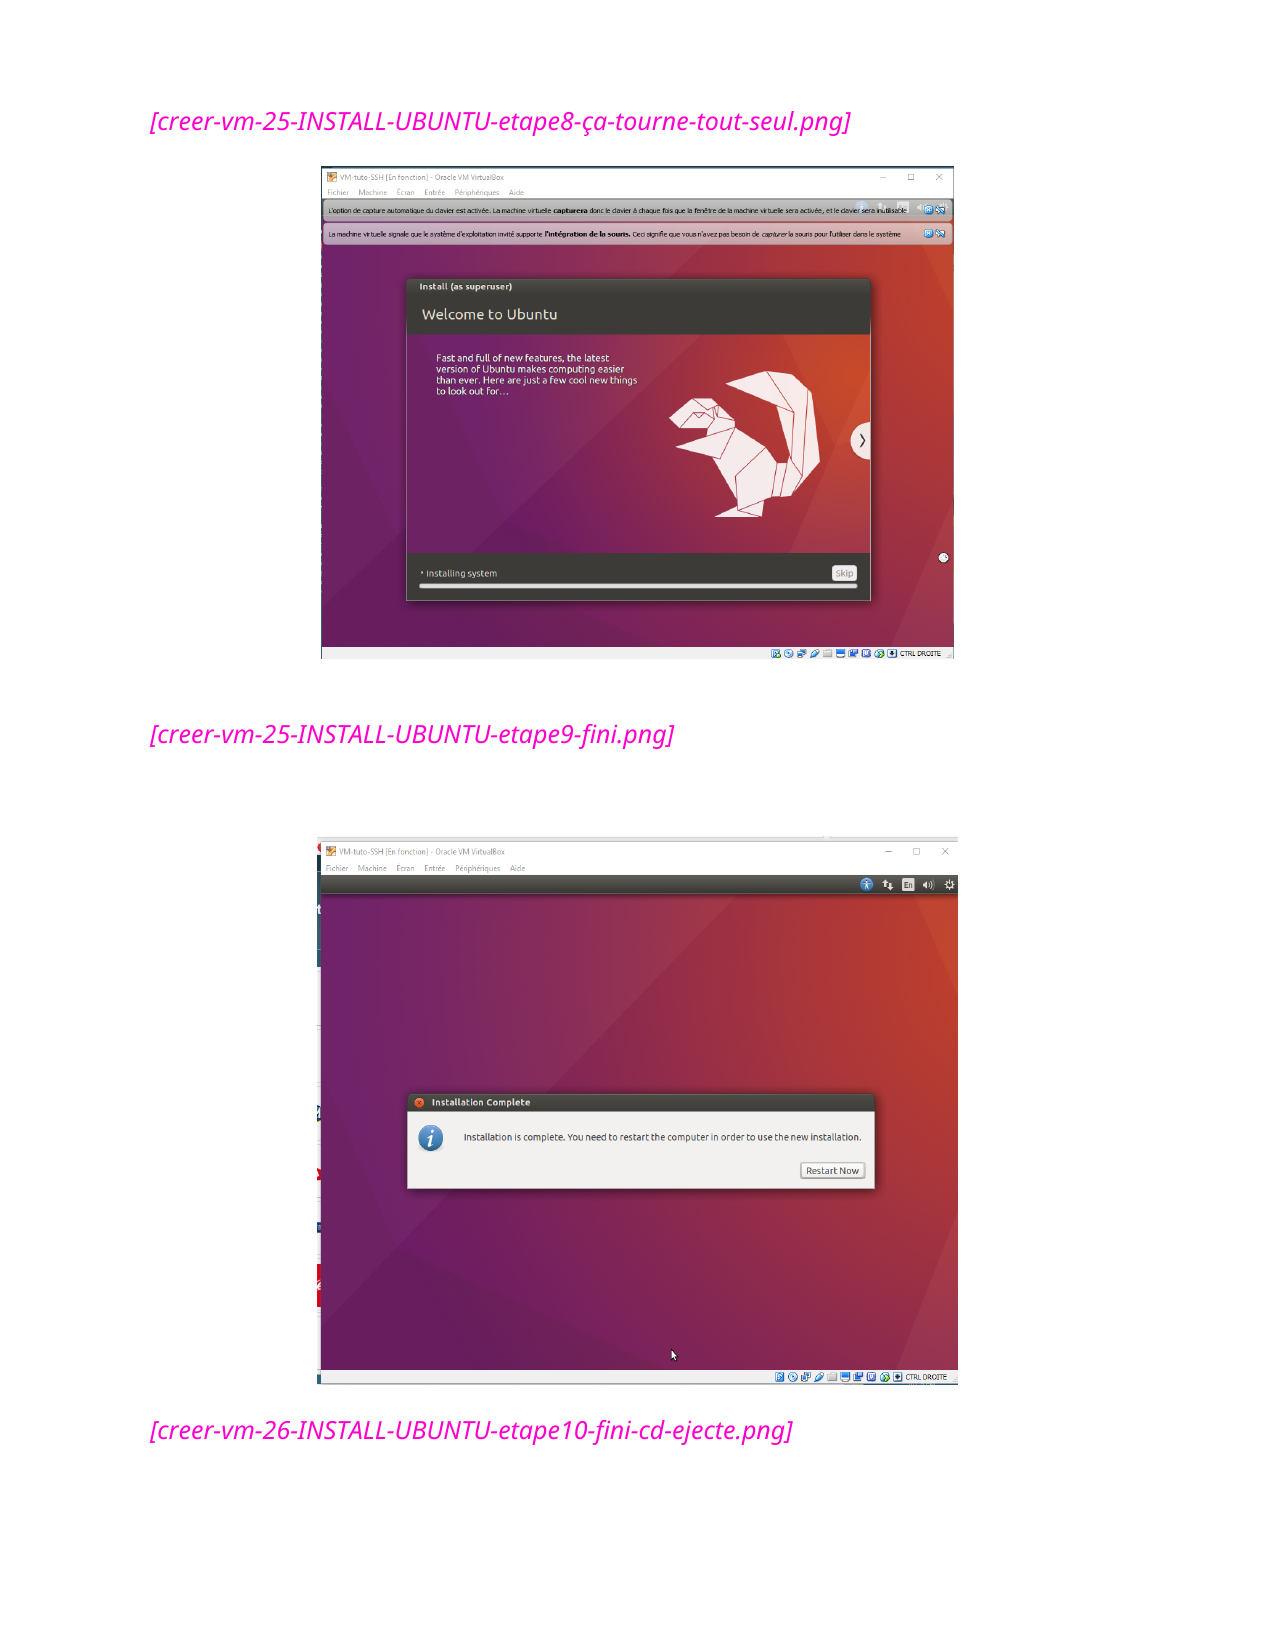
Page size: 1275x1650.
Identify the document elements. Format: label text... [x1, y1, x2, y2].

text [creer-vm-25-INSTALL-UBUNTU-etape8-ça-tourne-tout-seul.png] [150, 104, 1125, 138]
text [creer-vm-25-INSTALL-UBUNTU-etape9-fini.png] [150, 716, 1125, 751]
picture [321, 166, 954, 659]
picture [317, 836, 958, 1385]
text [creer-vm-26-INSTALL-UBUNTU-etape10-fini-cd-ejecte.png] [150, 1413, 1125, 1447]
